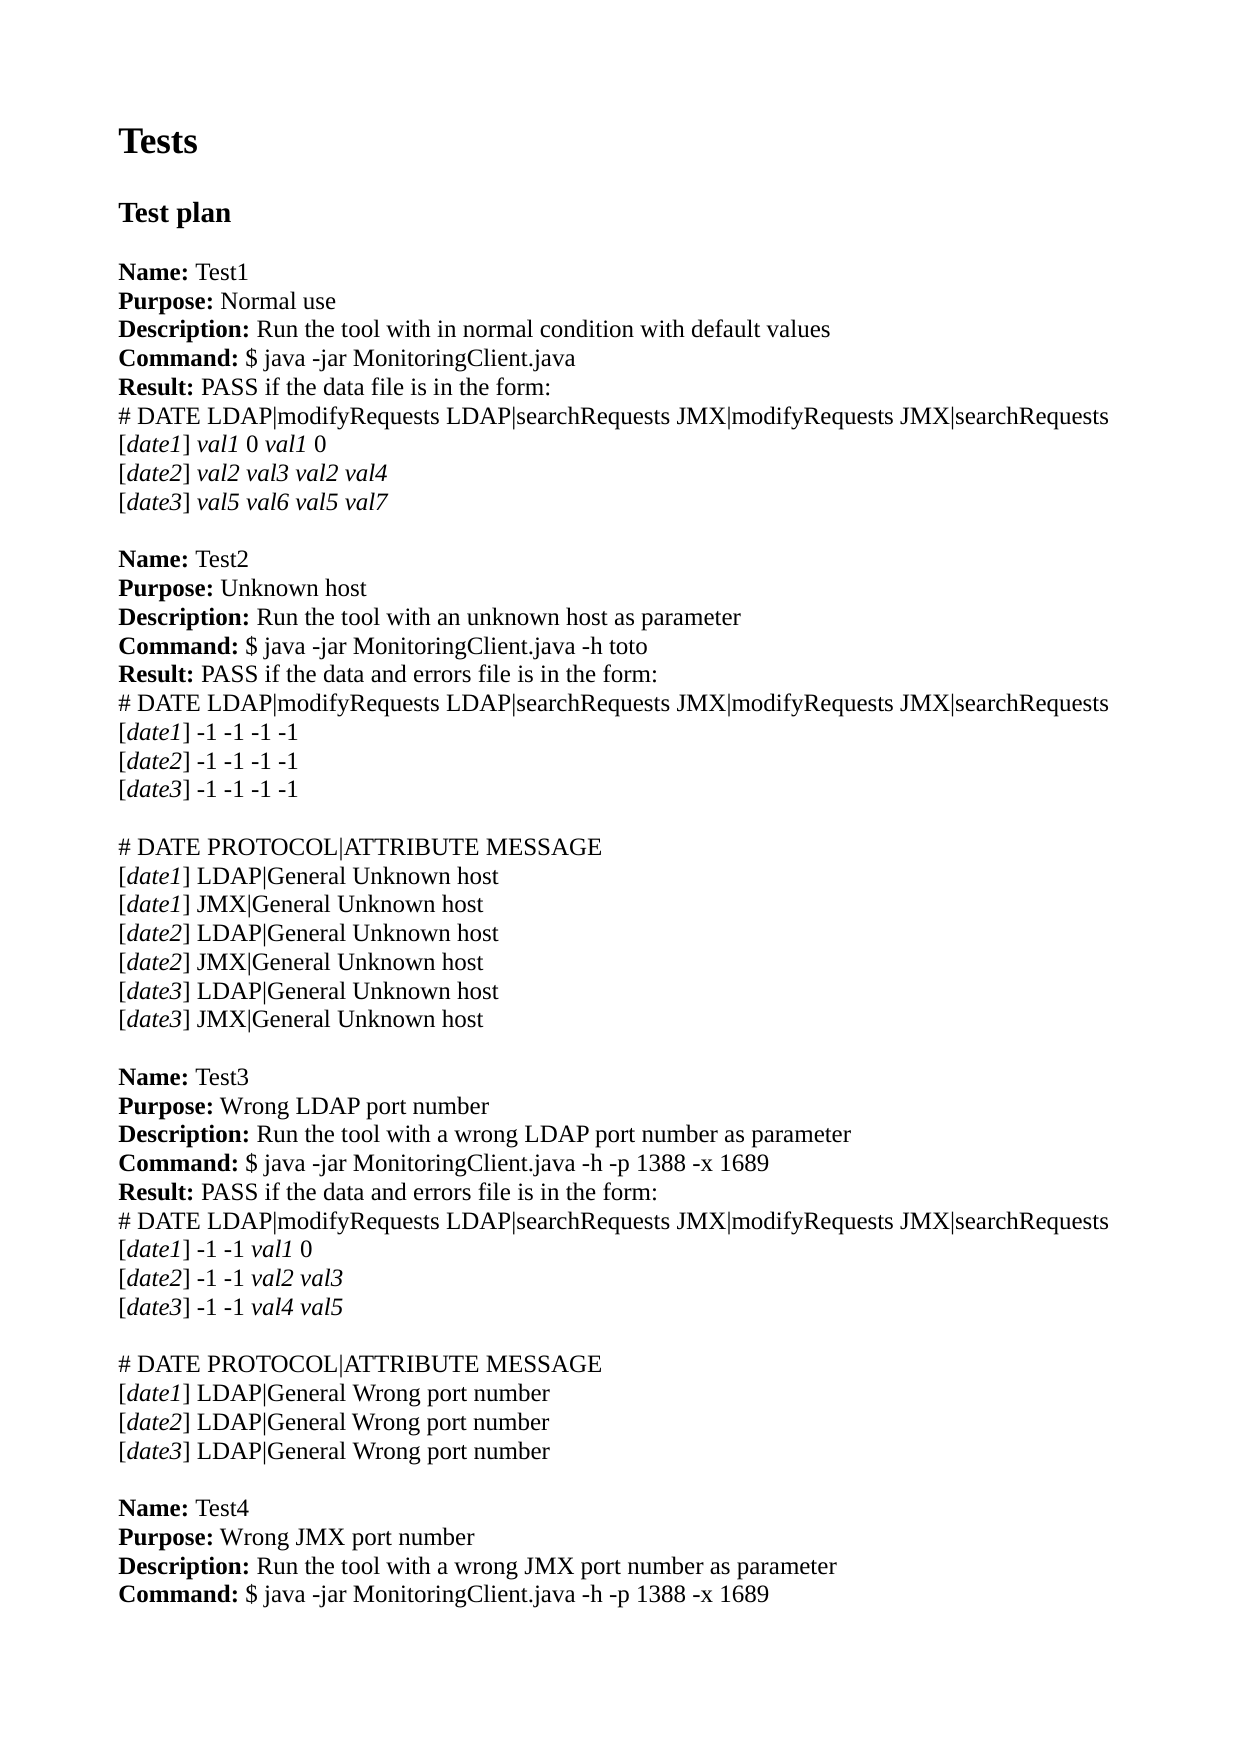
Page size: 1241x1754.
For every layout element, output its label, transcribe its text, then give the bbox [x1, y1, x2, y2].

text [date3] LDAP|General Wrong port number [118, 1436, 1143, 1464]
text [date1] JMX|General Unknown host [118, 889, 1143, 918]
text [date3] LDAP|General Unknown host [118, 976, 1143, 1004]
text Tests [118, 118, 1143, 161]
text Name: Test2 Purpose: Unknown host Description: Run the tool with an unknown host as parameter [118, 544, 1143, 631]
text [date1] -1 -1 val1 0 [118, 1234, 1143, 1263]
text [date2] LDAP|General Wrong port number [118, 1407, 1143, 1436]
text [date2] LDAP|General Unknown host [118, 918, 1143, 947]
text [date1] LDAP|General Wrong port number [118, 1378, 1143, 1407]
text Test plan [118, 195, 1143, 228]
text [date3] -1 -1 val4 val5 [118, 1292, 1143, 1321]
text Command: $ java -jar MonitoringClient.java -h toto Result: PASS if the data and errors file is in the form: [118, 631, 1143, 688]
text [date1] -1 -1 -1 -1 [118, 717, 1143, 746]
text [date1] LDAP|General Unknown host [118, 861, 1143, 889]
text [date2] val2 val3 val2 val4 [118, 458, 1143, 487]
text # DATE LDAP|modifyRequests LDAP|searchRequests JMX|modifyRequests JMX|searchRequests [118, 688, 1143, 717]
text # DATE PROTOCOL|ATTRIBUTE MESSAGE [118, 1349, 1143, 1378]
text # DATE PROTOCOL|ATTRIBUTE MESSAGE [118, 832, 1143, 861]
text Command: $ java -jar MonitoringClient.java -h -p 1388 -x 1689 [118, 1579, 1143, 1608]
text Name: Test1 Purpose: Normal use Description: Run the tool with in normal condition with default values [118, 257, 1143, 343]
text Name: Test3 Purpose: Wrong LDAP port number Description: Run the tool with a wrong LDAP port number as parameter [118, 1062, 1143, 1148]
text Command: $ java -jar MonitoringClient.java -h -p 1388 -x 1689 Result: PASS if the data and errors file is in the form: [118, 1148, 1143, 1206]
text [date1] val1 0 val1 0 [118, 429, 1143, 458]
text [date2] -1 -1 val2 val3 [118, 1263, 1143, 1292]
text [date2] -1 -1 -1 -1 [118, 746, 1143, 774]
text [date2] JMX|General Unknown host [118, 947, 1143, 976]
text [date3] -1 -1 -1 -1 [118, 774, 1143, 803]
text [date3] JMX|General Unknown host [118, 1004, 1143, 1033]
text # DATE LDAP|modifyRequests LDAP|searchRequests JMX|modifyRequests JMX|searchRequests [118, 401, 1143, 429]
text Name: Test4 Purpose: Wrong JMX port number Description: Run the tool with a wrong JMX port number as parameter [118, 1493, 1143, 1579]
text # DATE LDAP|modifyRequests LDAP|searchRequests JMX|modifyRequests JMX|searchRequests [118, 1206, 1143, 1234]
text Command: $ java -jar MonitoringClient.java Result: PASS if the data file is in the form: [118, 343, 1143, 401]
text [date3] val5 val6 val5 val7 [118, 487, 1143, 516]
